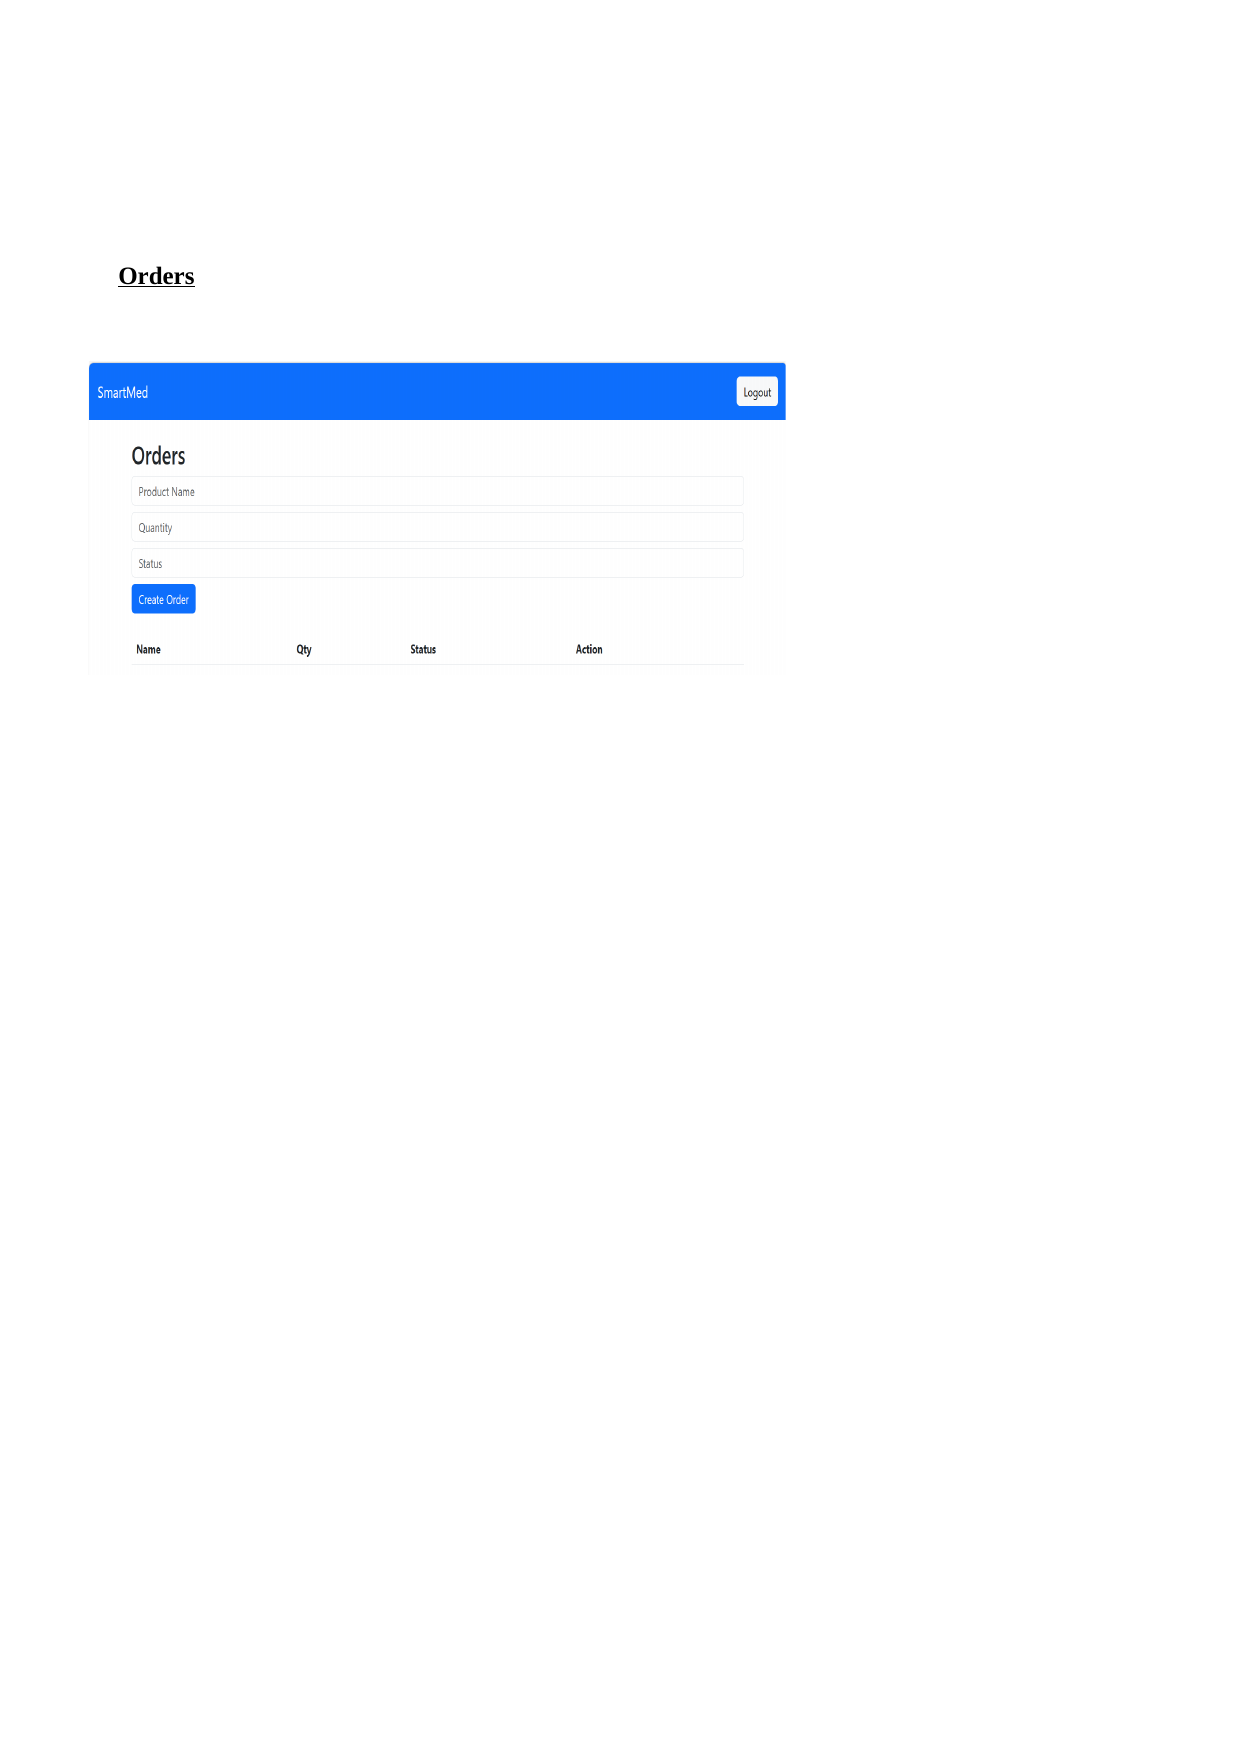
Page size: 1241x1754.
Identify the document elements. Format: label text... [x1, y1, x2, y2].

text Orders [118, 261, 1122, 290]
picture [88, 361, 786, 675]
